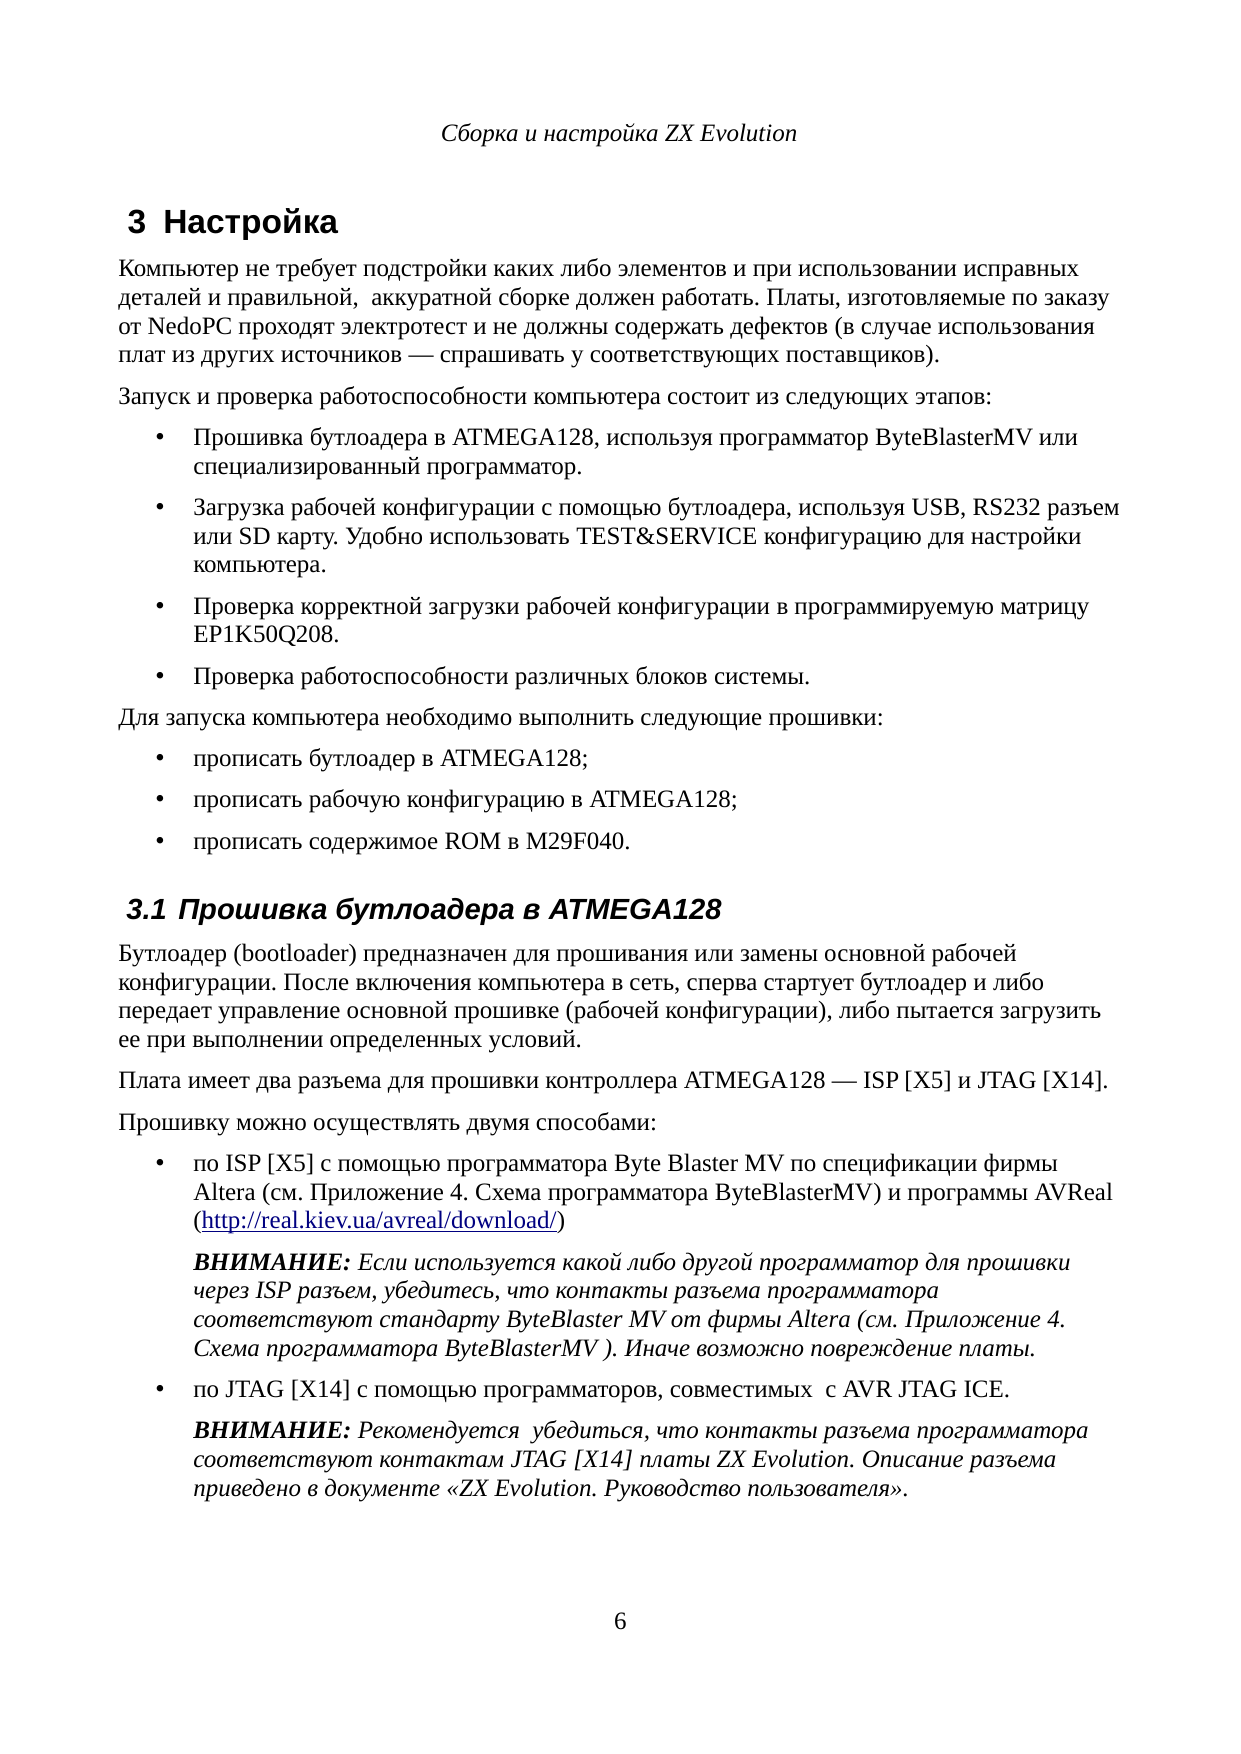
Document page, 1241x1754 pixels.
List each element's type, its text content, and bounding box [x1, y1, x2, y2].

text Для запуска компьютера необходимо выполнить следующие прошивки: [118, 702, 1122, 731]
list прописать бутлоадер в ATMEGA128; [156, 743, 1122, 772]
text Запуск и проверка работоспособности компьютера состоит из следующих этапов: [118, 381, 1122, 409]
subtitle Настройка [118, 202, 1122, 241]
text Прошивку можно осуществлять двумя способами: [118, 1107, 1122, 1136]
list Проверка работоспособности различных блоков системы. [156, 661, 1122, 689]
text Компьютер не требует подстройки каких либо элементов и при использовании исправных деталей и правильной, аккуратной сборке должен работать. Платы, изготовляемые по заказу от NedoPC проходят электротест и не должны содержать дефектов (в случае использования плат из других источников — спрашивать у соответствующих поставщиков). [118, 253, 1122, 368]
text Бутлоадер (bootloader) предназначен для прошивания или замены основной рабочей конфигурации. После включения компьютера в сеть, сперва стартует бутлоадер и либо передает управление основной прошивке (рабочей конфигурации), либо пытается загрузить ее при выполнении определенных условий. [118, 938, 1122, 1053]
list Прошивка бутлоадера в ATMEGA128, используя программатор ByteBlasterMV или специализированный программатор. [156, 422, 1122, 479]
subtitle Прошивка бутлоадера в ATMEGA128 [118, 892, 1122, 926]
text Плата имеет два разъема для прошивки контроллера ATMEGA128 — ISP [X5] и JTAG [X14]. [118, 1066, 1122, 1094]
list Загрузка рабочей конфигурации с помощью бутлоадера, используя USB, RS232 разъем или SD карту. Удобно использовать TEST&SERVICE конфигурацию для настройки компьютера. [156, 492, 1122, 578]
list ВНИМАНИЕ: Рекомендуется убедиться, что контакты разъема программатора соответствуют контактам JTAG [X14] платы ZX Evolution. Описание разъема приведено в документе «ZX Evolution. Руководство пользователя». [156, 1416, 1122, 1502]
list ВНИМАНИЕ: Если используется какой либо другой программатор для прошивки через ISP разъем, убедитесь, что контакты разъема программатора соответствуют стандарту ByteBlaster MV от фирмы Altera (см. Приложение 4. Схема программатора ByteBlasterMV ). Иначе возможно повреждение платы. [156, 1247, 1122, 1362]
list по JTAG [X14] с помощью программаторов, совместимых с AVR JTAG ICE. [156, 1374, 1122, 1403]
list прописать рабочую конфигурацию в ATMEGA128; [156, 784, 1122, 813]
list прописать содержимое ROM в M29F040. [156, 826, 1122, 854]
list Проверка корректной загрузки рабочей конфигурации в программируемую матрицу EP1K50Q208. [156, 591, 1122, 648]
list по ISP [X5] с помощью программатора Byte Blaster MV по спецификации фирмы Altera (см. Приложение 4. Схема программатора ByteBlasterMV) и программы AVReal (http://real.kiev.ua/avreal/download/) [156, 1148, 1122, 1234]
